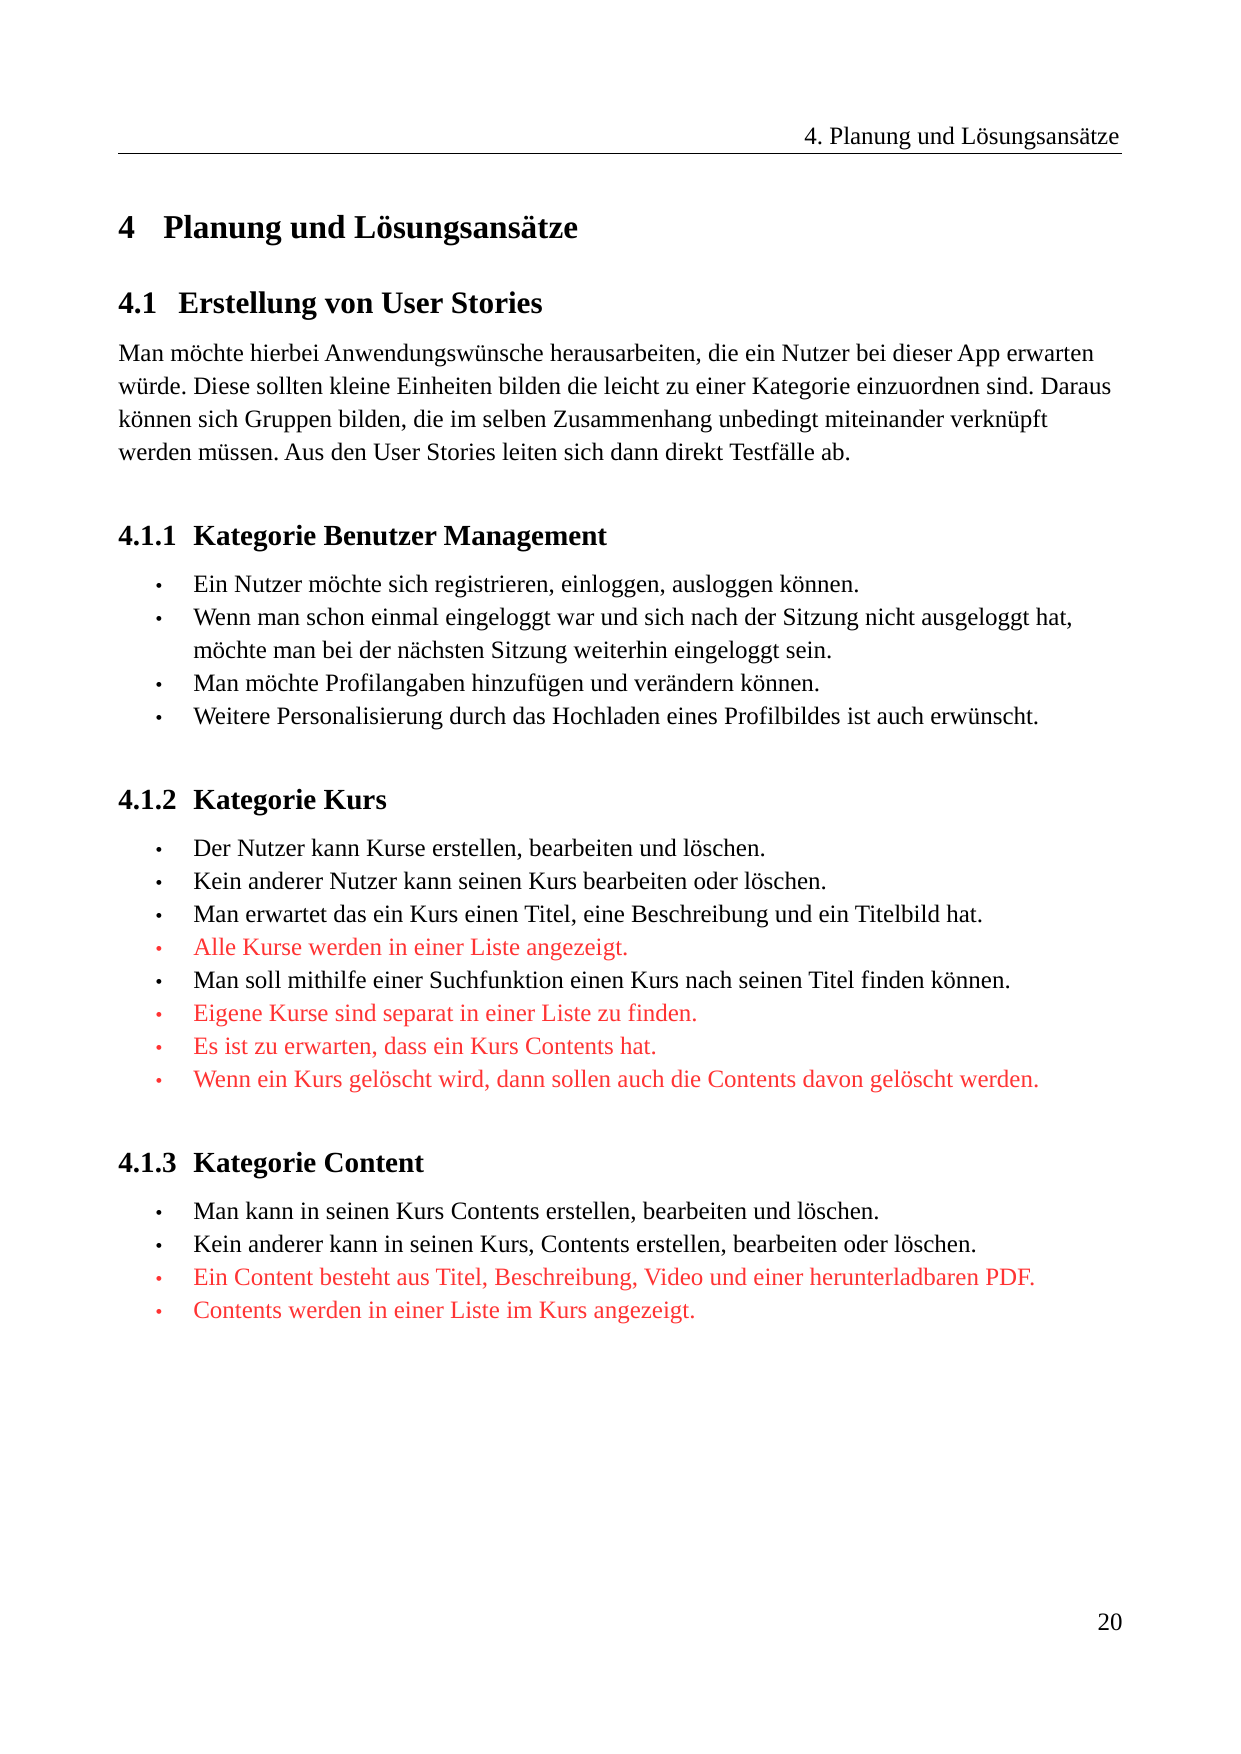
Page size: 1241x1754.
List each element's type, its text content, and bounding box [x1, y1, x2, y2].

list Der Nutzer kann Kurse erstellen, bearbeiten und löschen. [156, 833, 1122, 862]
list Ein Nutzer möchte sich registrieren, einloggen, ausloggen können. [156, 569, 1122, 598]
subtitle Kategorie Benutzer Management [118, 518, 1122, 552]
list Man soll mithilfe einer Suchfunktion einen Kurs nach seinen Titel finden können. [156, 965, 1122, 994]
list Es ist zu erwarten, dass ein Kurs Contents hat. [156, 1031, 1122, 1060]
list Wenn ein Kurs gelöscht wird, dann sollen auch die Contents davon gelöscht werden. [156, 1064, 1122, 1093]
list Wenn man schon einmal eingeloggt war und sich nach der Sitzung nicht ausgeloggt hat, möchte man bei der nächsten Sitzung weiterhin eingeloggt sein. [156, 602, 1122, 664]
list Man kann in seinen Kurs Contents erstellen, bearbeiten und löschen. [156, 1196, 1122, 1224]
text Man möchte hierbei Anwendungswünsche herausarbeiten, die ein Nutzer bei dieser App erwarten würde. Diese sollten kleine Einheiten bilden die leicht zu einer Kategorie einzuordnen sind. Daraus können sich Gruppen bilden, die im selben Zusammenhang unbedingt miteinander verknüpft werden müssen. Aus den User Stories leiten sich dann direkt Testfälle ab. [118, 338, 1122, 466]
list Contents werden in einer Liste im Kurs angezeigt. [156, 1295, 1122, 1323]
subtitle Planung und Lösungsansätze [118, 207, 1122, 246]
subtitle Kategorie Content [118, 1145, 1122, 1178]
subtitle Erstellung von User Stories [118, 285, 1122, 321]
list Weitere Personalisierung durch das Hochladen eines Profilbildes ist auch erwünscht. [156, 701, 1122, 730]
subtitle Kategorie Kurs [118, 782, 1122, 815]
list Kein anderer Nutzer kann seinen Kurs bearbeiten oder löschen. [156, 866, 1122, 895]
list Kein anderer kann in seinen Kurs, Contents erstellen, bearbeiten oder löschen. [156, 1229, 1122, 1257]
list Eigene Kurse sind separat in einer Liste zu finden. [156, 998, 1122, 1027]
list Ein Content besteht aus Titel, Beschreibung, Video und einer herunterladbaren PDF. [156, 1262, 1122, 1291]
list Man möchte Profilangaben hinzufügen und verändern können. [156, 668, 1122, 697]
list Man erwartet das ein Kurs einen Titel, eine Beschreibung und ein Titelbild hat. [156, 899, 1122, 928]
list Alle Kurse werden in einer Liste angezeigt. [156, 932, 1122, 961]
